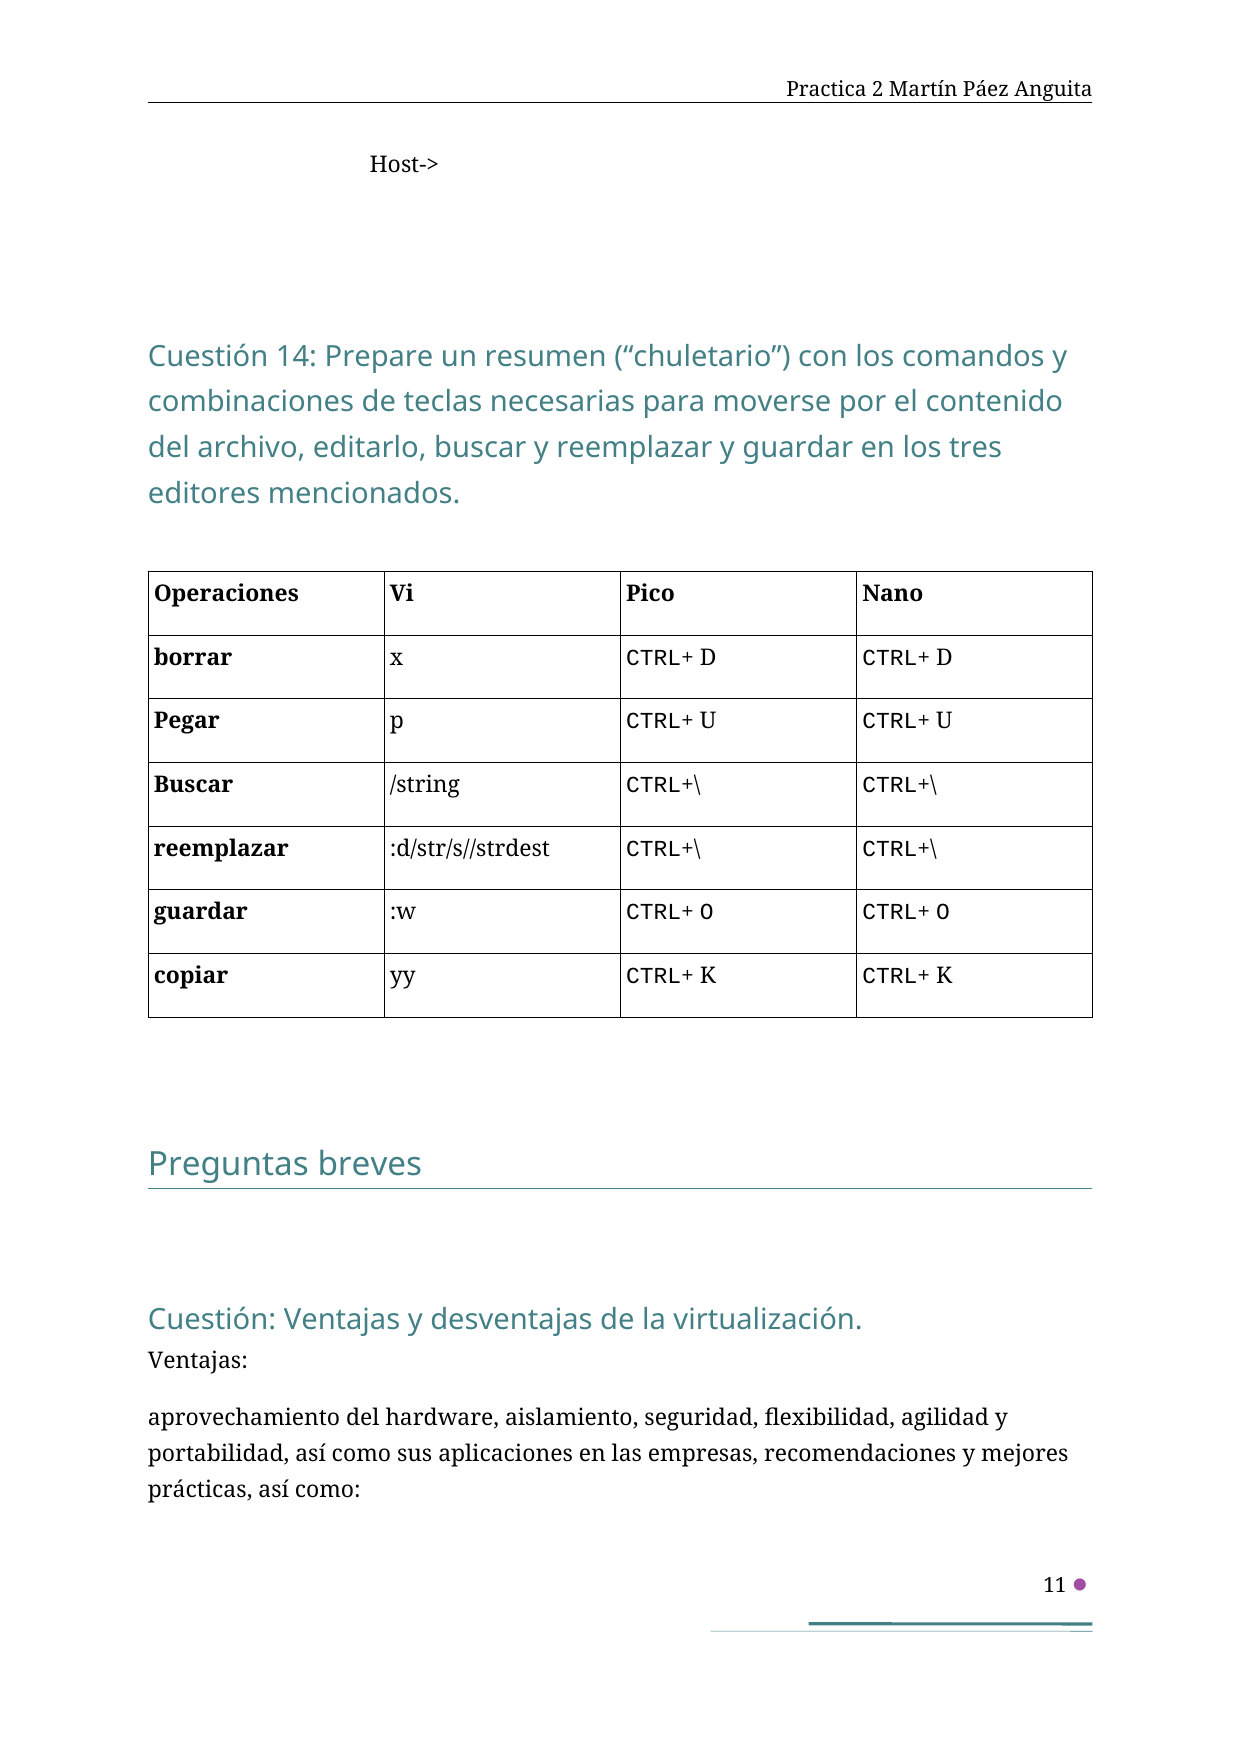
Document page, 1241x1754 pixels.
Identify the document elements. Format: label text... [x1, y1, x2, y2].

table_cell CTRL+ O [857, 890, 1092, 953]
table_cell CTRL+\ [857, 827, 1092, 889]
text Ventajas: [148, 1344, 1092, 1375]
table_cell CTRL+ D [857, 636, 1092, 698]
table_cell Pegar [149, 699, 384, 762]
table_cell CTRL+ D [621, 636, 856, 698]
subtitle Cuestión: Ventajas y desventajas de la virtualización. [148, 1298, 1092, 1338]
table_cell :w [385, 890, 620, 953]
table_cell CTRL+\ [621, 827, 856, 889]
table_cell CTRL+ U [621, 699, 856, 762]
table_cell CTRL+\ [857, 763, 1092, 826]
text Host-> [148, 148, 1092, 179]
table_cell Buscar [149, 763, 384, 826]
table_cell CTRL+ U [857, 699, 1092, 762]
subtitle Cuestión 14: Prepare un resumen (“chuletario”) con los comandos y combinaciones de teclas necesarias para moverse por el contenido del archivo, editarlo, buscar y reemplazar y guardar en los tres editores mencionados. [148, 335, 1092, 512]
table_header Vi [385, 572, 620, 635]
table_cell CTRL+\ [621, 763, 856, 826]
table_cell CTRL+ O [621, 890, 856, 953]
table_header Pico [621, 572, 856, 635]
table_cell guardar [149, 890, 384, 953]
table_header Nano [857, 572, 1092, 635]
table_cell reemplazar [149, 827, 384, 889]
table_cell copiar [149, 954, 384, 1017]
table_cell CTRL+ K [621, 954, 856, 1017]
subtitle Preguntas breves [148, 1140, 1092, 1188]
table_header Operaciones [149, 572, 384, 635]
table_cell yy [385, 954, 620, 1017]
table_cell /string [385, 763, 620, 826]
table_cell :d/str/s//strdest [385, 827, 620, 889]
table_cell p [385, 699, 620, 762]
table_cell x [385, 636, 620, 698]
table_cell borrar [149, 636, 384, 698]
table_cell CTRL+ K [857, 954, 1092, 1017]
text aprovechamiento del hardware, aislamiento, seguridad, flexibilidad, agilidad y portabilidad, así como sus aplicaciones en las empresas, recomendaciones y mejores prácticas, así como: [148, 1401, 1092, 1504]
